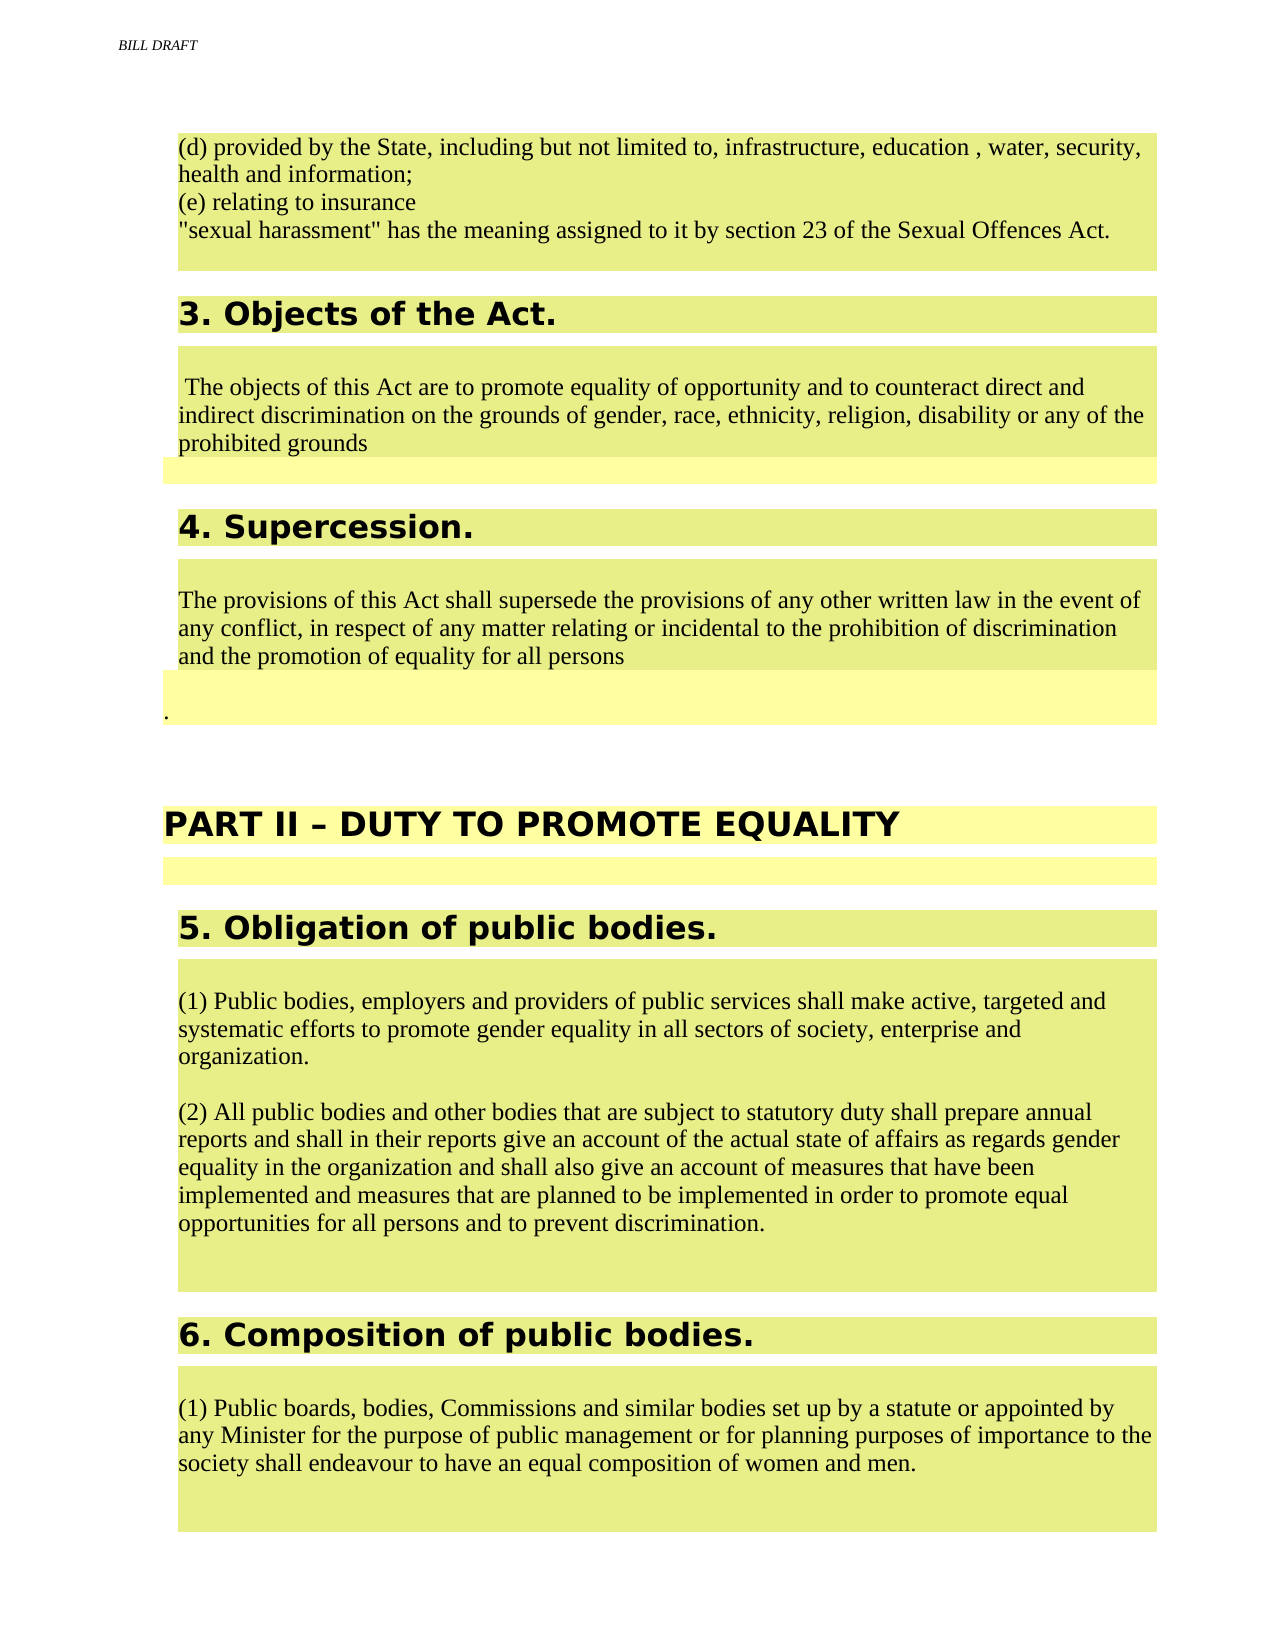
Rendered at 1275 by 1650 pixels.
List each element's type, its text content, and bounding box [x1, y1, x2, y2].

text (1) Public boards, bodies, Commissions and similar bodies set up by a statute or appointed by any Minister for the purpose of public management or for planning purposes of importance to the society shall endeavour to have an equal composition of women and men. [178, 1366, 1157, 1477]
text (1) Public bodies, employers and providers of public services shall make active, targeted and systematic efforts to promote gender equality in all sectors of society, enterprise and organization. [178, 987, 1157, 1070]
text (e) relating to insurance [178, 188, 1157, 216]
text The provisions of this Act shall supersede the provisions of any other written law in the event of any conflict, in respect of any matter relating or incidental to the prohibition of discrimination and the promotion of equality for all persons [178, 587, 1157, 670]
text (d) provided by the State, including but not limited to, infrastructure, education , water, security, health and information; [178, 133, 1157, 188]
subtitle PART II – DUTY TO PROMOTE EQUALITY [163, 806, 1157, 844]
text . [163, 697, 1157, 725]
text The objects of this Act are to promote equality of opportunity and to counteract direct and indirect discrimination on the grounds of gender, race, ethnicity, religion, disability or any of the prohibited grounds [178, 346, 1157, 457]
subtitle 6. Composition of public bodies. [178, 1317, 1157, 1354]
text (2) All public bodies and other bodies that are subject to statutory duty shall prepare annual reports and shall in their reports give an account of the actual state of affairs as regards gender equality in the organization and shall also give an account of measures that have been implemented and measures that are planned to be implemented in order to promote equal opportunities for all persons and to prevent discrimination. [178, 1098, 1157, 1236]
subtitle 4. Supercession. [178, 509, 1157, 546]
subtitle 3. Objects of the Act. [178, 296, 1157, 333]
subtitle 5. Obligation of public bodies. [178, 910, 1157, 947]
text "sexual harassment" has the meaning assigned to it by section 23 of the Sexual Offences Act. [178, 216, 1157, 244]
